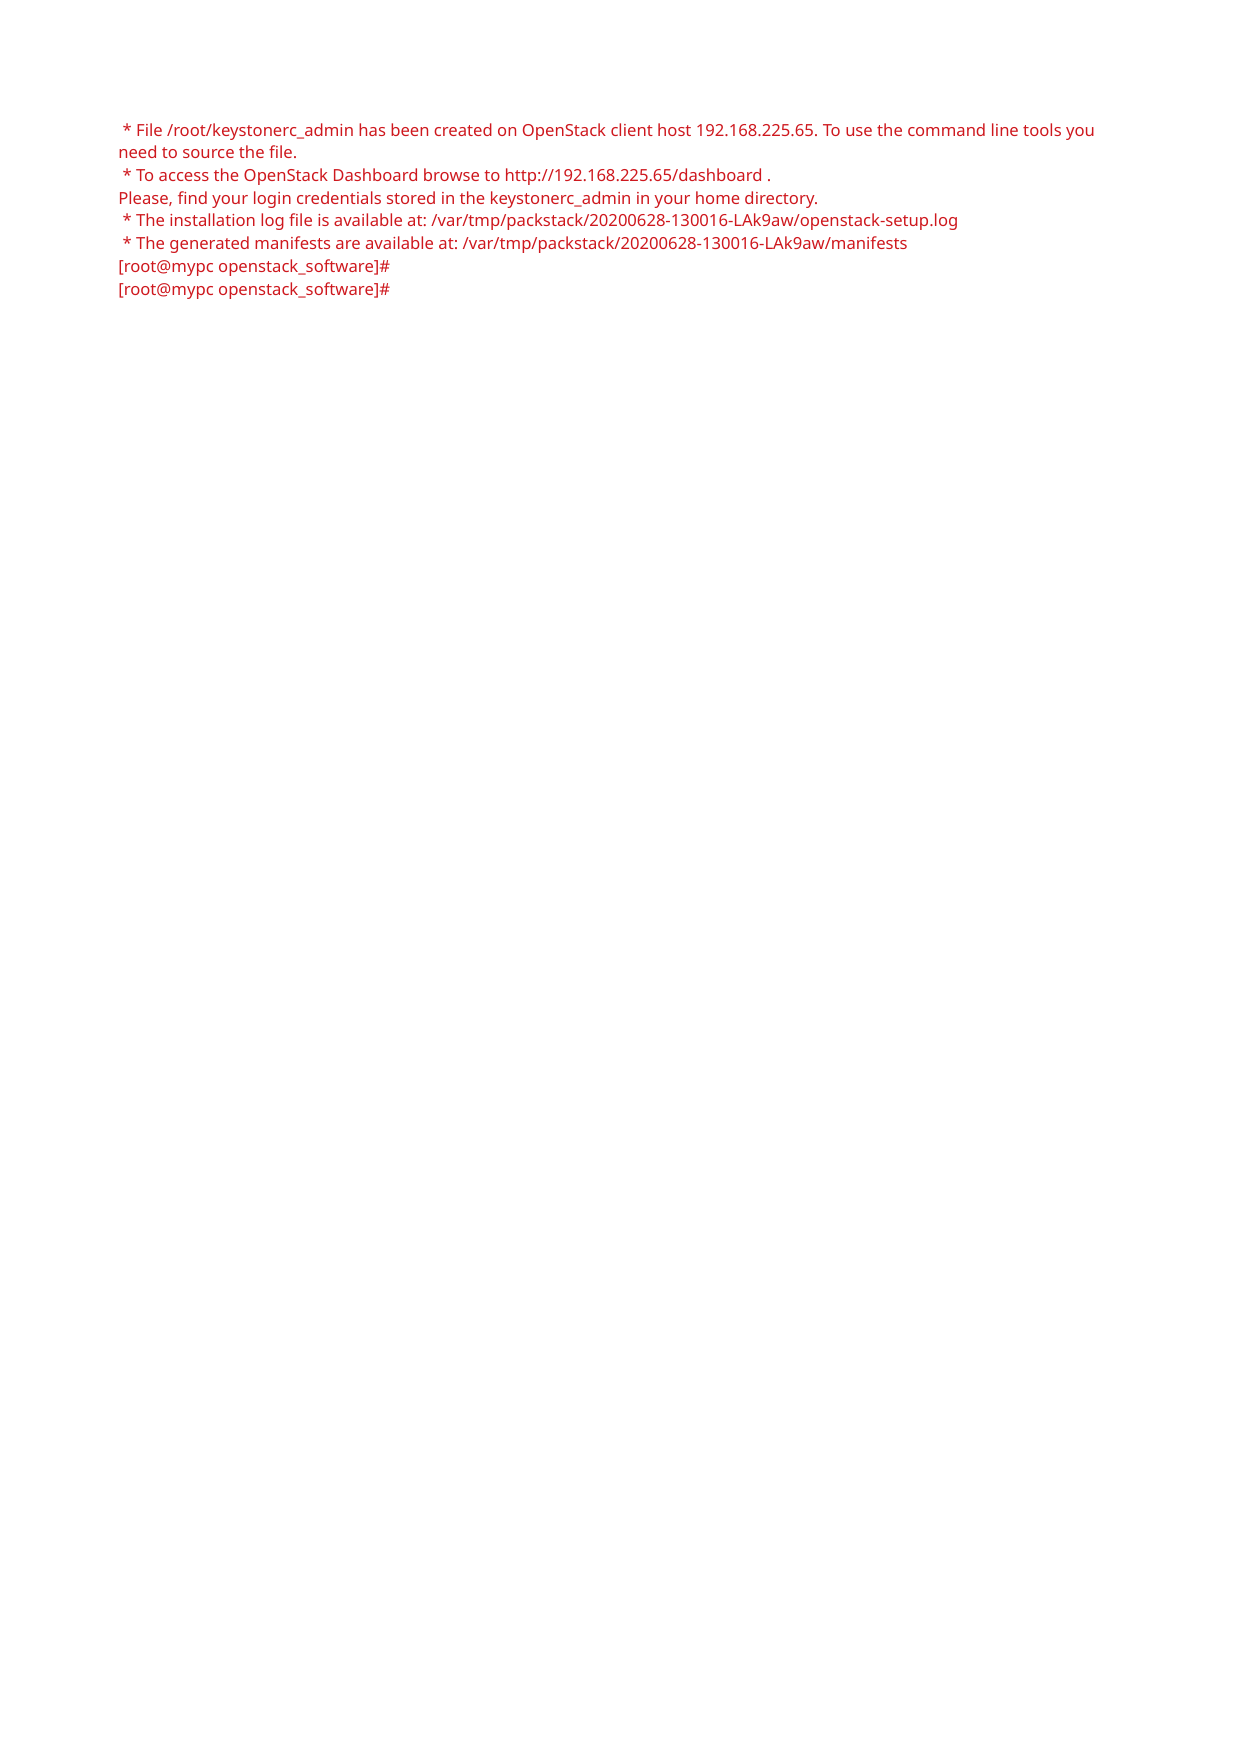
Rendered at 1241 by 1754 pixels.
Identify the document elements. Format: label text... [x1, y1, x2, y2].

text [root@mypc openstack_software]# [118, 254, 1122, 277]
text * File /root/keystonerc_admin has been created on OpenStack client host 192.168.225.65. To use the command line tools you need to source the file. [118, 118, 1122, 163]
text [root@mypc openstack_software]# [118, 277, 1122, 300]
text * The installation log file is available at: /var/tmp/packstack/20200628-130016-LAk9aw/openstack-setup.log [118, 209, 1122, 232]
text Please, find your login credentials stored in the keystonerc_admin in your home directory. [118, 186, 1122, 209]
text * The generated manifests are available at: /var/tmp/packstack/20200628-130016-LAk9aw/manifests [118, 232, 1122, 254]
text * To access the OpenStack Dashboard browse to http://192.168.225.65/dashboard . [118, 163, 1122, 186]
